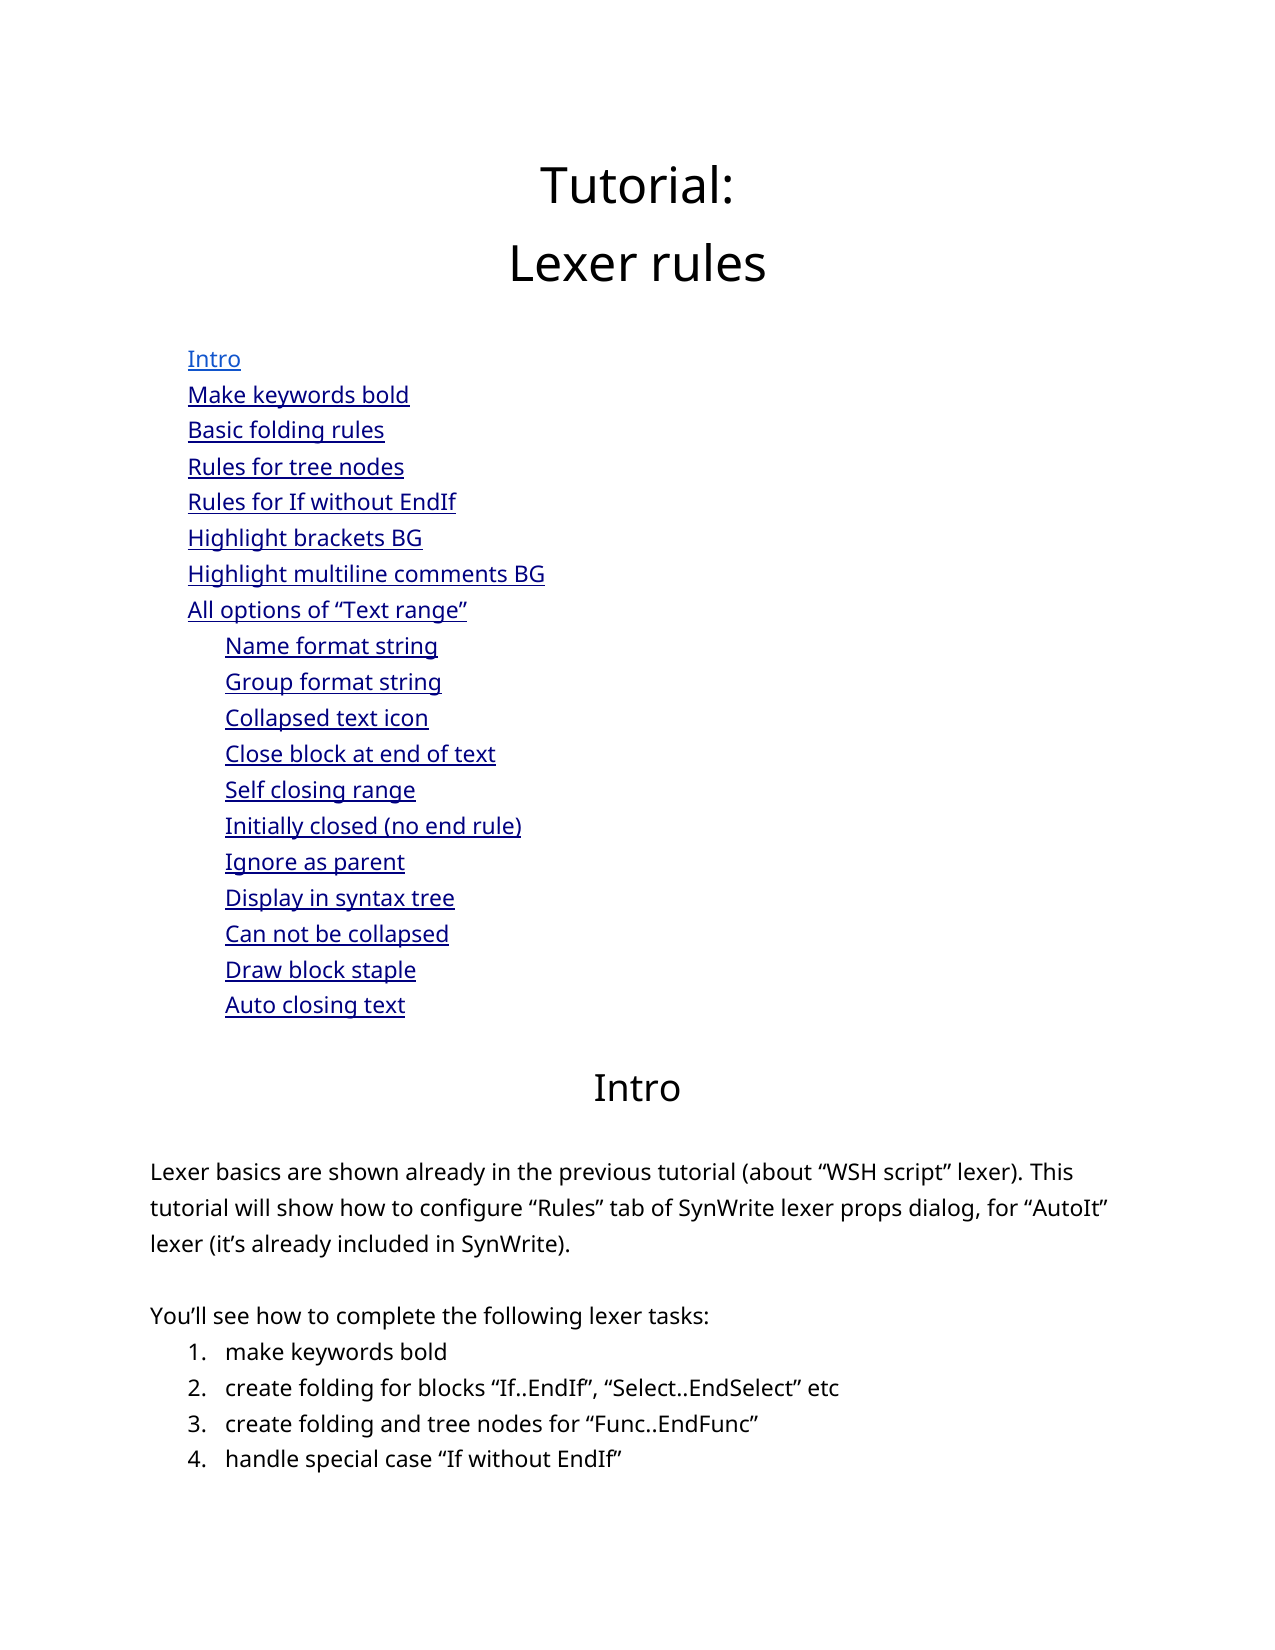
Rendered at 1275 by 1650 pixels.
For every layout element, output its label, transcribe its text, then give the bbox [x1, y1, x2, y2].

list make keywords bold [187, 1336, 1125, 1367]
text Ignore as parent [225, 846, 1125, 877]
title Tutorial: [150, 150, 1125, 218]
text Rules for If without EndIf [187, 486, 1125, 518]
text Auto closing text [225, 989, 1125, 1021]
text Collapsed text icon [225, 702, 1125, 733]
text Lexer rules [150, 228, 1125, 296]
text Close block at end of text [225, 738, 1125, 769]
text Intro [187, 343, 1125, 374]
text Highlight multiline comments BG [187, 558, 1125, 589]
text Self closing range [225, 774, 1125, 805]
text Display in syntax tree [225, 882, 1125, 913]
subtitle Intro [150, 1061, 1125, 1112]
text Rules for tree nodes [187, 450, 1125, 482]
list create folding for blocks “If..EndIf”, “Select..EndSelect” etc [187, 1372, 1125, 1403]
text Draw block staple [225, 953, 1125, 985]
text All options of “Text range” [187, 594, 1125, 625]
text Initially closed (no end rule) [225, 810, 1125, 841]
text Basic folding rules [187, 414, 1125, 446]
text Highlight brackets BG [187, 522, 1125, 553]
text Name format string [225, 630, 1125, 661]
text Lexer basics are shown already in the previous tutorial (about “WSH script” lexer). This tutorial will show how to configure “Rules” tab of SynWrite lexer props dialog, for “AutoIt” lexer (it’s already included in SynWrite). [150, 1156, 1125, 1259]
text Can not be collapsed [225, 918, 1125, 949]
text Make keywords bold [187, 378, 1125, 410]
text You’ll see how to complete the following lexer tasks: [150, 1300, 1125, 1331]
text Group format string [225, 666, 1125, 697]
list handle special case “If without EndIf” [187, 1443, 1125, 1475]
list create folding and tree nodes for “Func..EndFunc” [187, 1407, 1125, 1439]
